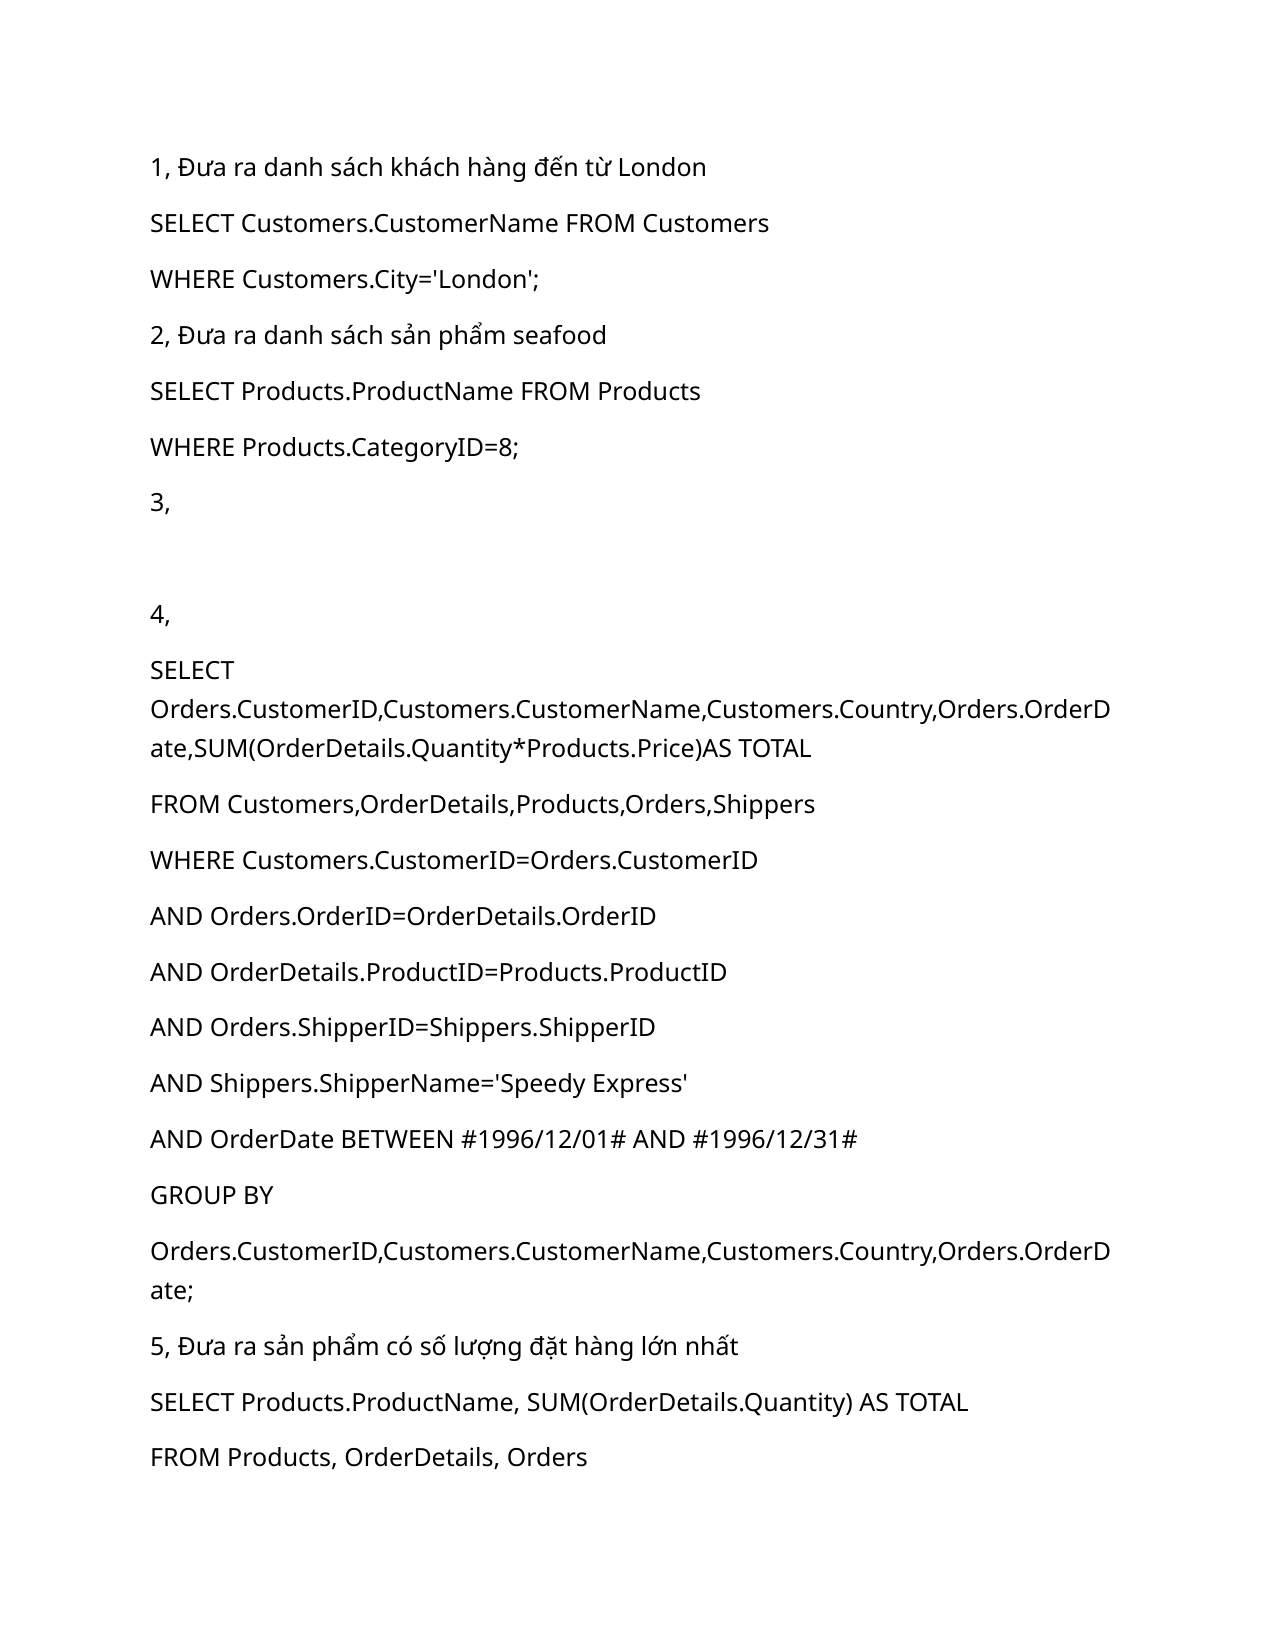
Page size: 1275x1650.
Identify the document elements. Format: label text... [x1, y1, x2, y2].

text AND Orders.ShipperID=Shippers.ShipperID [150, 1010, 1125, 1044]
text GROUP BY [150, 1177, 1125, 1212]
text FROM Products, OrderDetails, Orders [150, 1440, 1125, 1474]
text AND OrderDetails.ProductID=Products.ProductID [150, 954, 1125, 988]
text AND OrderDate BETWEEN #1996/12/01# AND #1996/12/31# [150, 1122, 1125, 1156]
text WHERE Customers.City='London'; [150, 262, 1125, 296]
text WHERE Customers.CustomerID=Orders.CustomerID [150, 842, 1125, 877]
text AND Orders.OrderID=OrderDetails.OrderID [150, 898, 1125, 932]
text 3, [150, 485, 1125, 519]
text SELECT Products.ProductName FROM Products [150, 373, 1125, 407]
text SELECT Products.ProductName, SUM(OrderDetails.Quantity) AS TOTAL [150, 1384, 1125, 1418]
text FROM Customers,OrderDetails,Products,Orders,Shippers [150, 787, 1125, 821]
text 5, Đưa ra sản phẩm có số lượng đặt hàng lớn nhất [150, 1328, 1125, 1362]
text WHERE Products.CategoryID=8; [150, 429, 1125, 463]
text AND Shippers.ShipperName='Speedy Express' [150, 1066, 1125, 1100]
text SELECT Orders.CustomerID,Customers.CustomerName,Customers.Country,Orders.OrderDate,SUM(OrderDetails.Quantity*Products.Price)AS TOTAL [150, 652, 1125, 765]
text SELECT Customers.CustomerName FROM Customers [150, 206, 1125, 240]
text Orders.CustomerID,Customers.CustomerName,Customers.Country,Orders.OrderDate; [150, 1233, 1125, 1307]
text 1, Đưa ra danh sách khách hàng đến từ London [150, 150, 1125, 184]
text 4, [150, 597, 1125, 631]
text 2, Đưa ra danh sách sản phẩm seafood [150, 317, 1125, 352]
